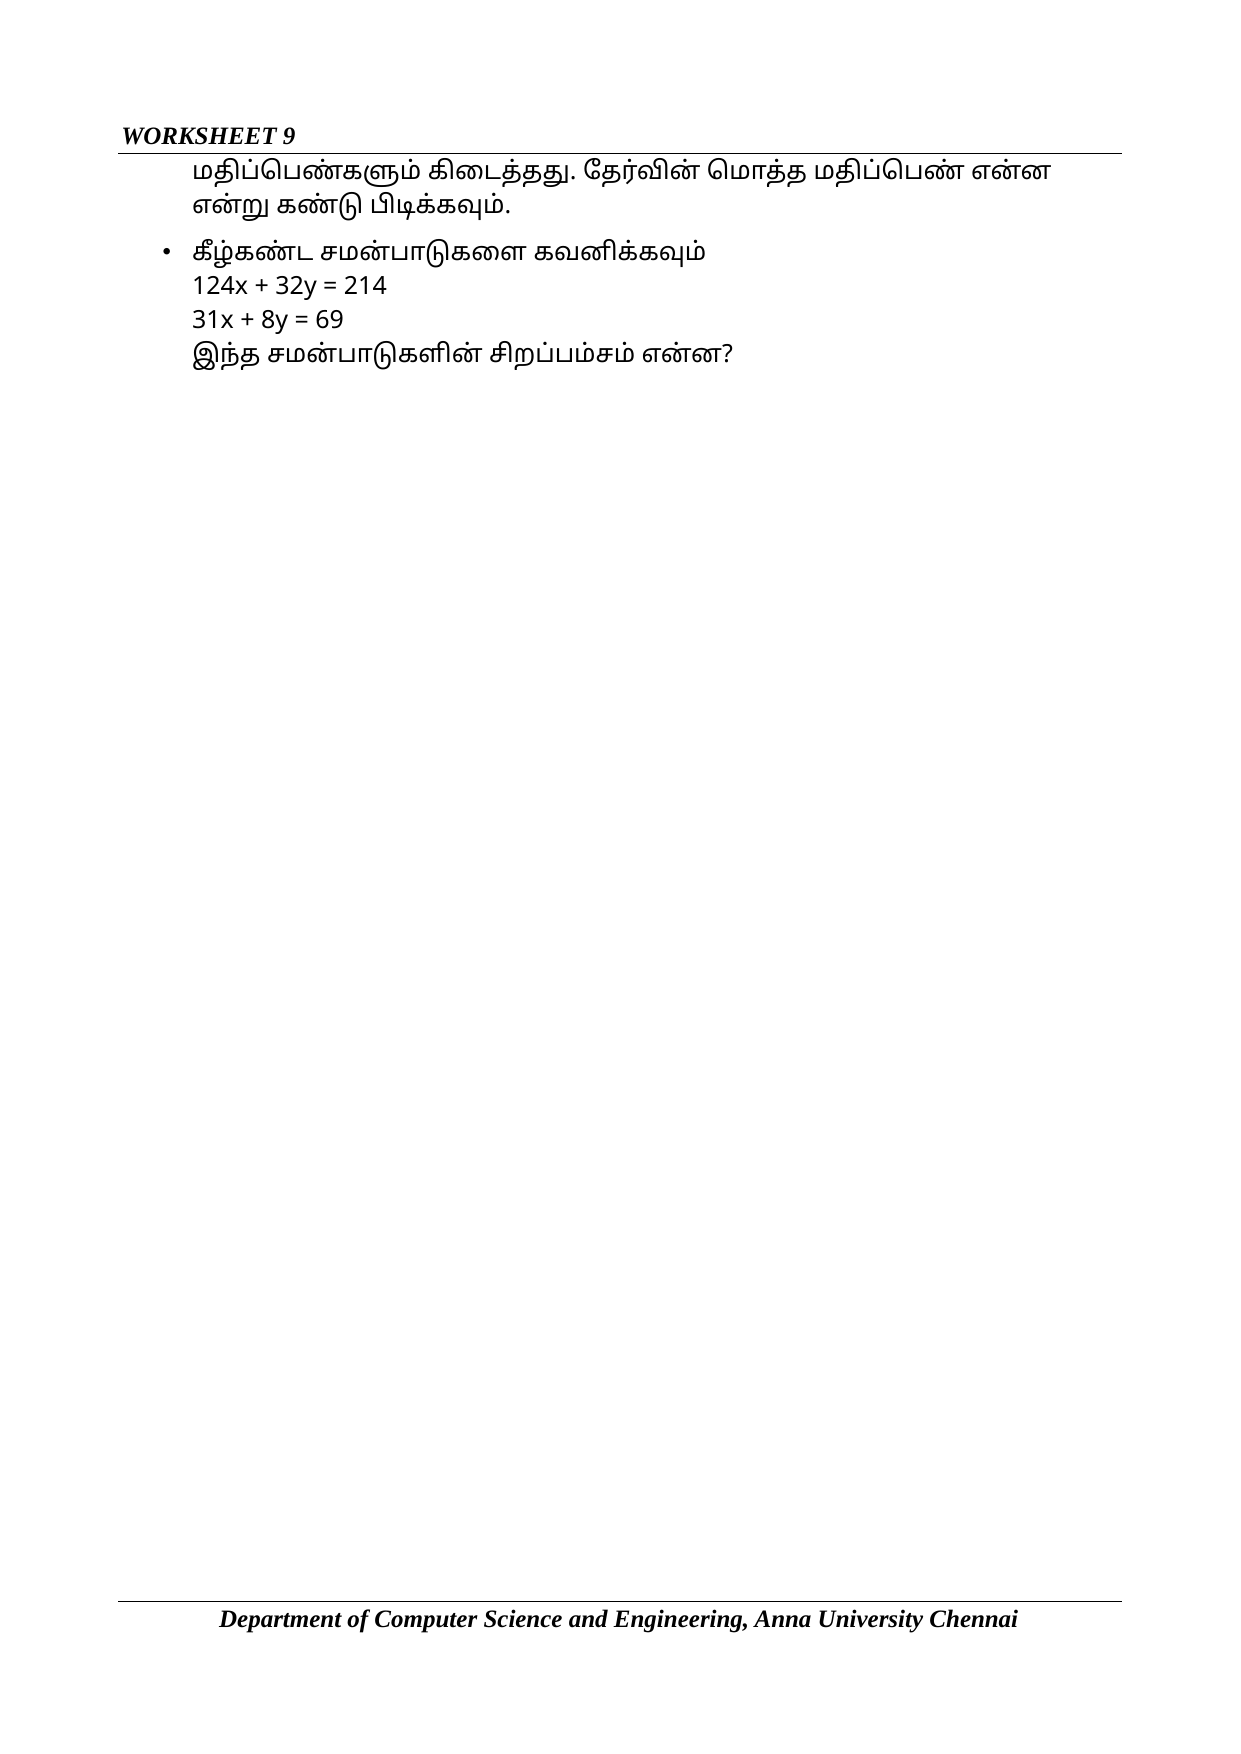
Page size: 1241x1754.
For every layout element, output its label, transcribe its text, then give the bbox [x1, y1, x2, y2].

list கீழ்கண்ட சமன்பாடுகளை கவனிக்கவும் 124x + 32y = 214 31x + 8y = 69 இந்த சமன்பாடுகளின் சிறப்பம்சம் என்ன? [162, 233, 1122, 370]
list மதிப்பெண்களும் கிடைத்தது. தேர்வின் மொத்த மதிப்பெண் என்ன என்று கண்டு பிடிக்கவும். [162, 154, 1122, 221]
